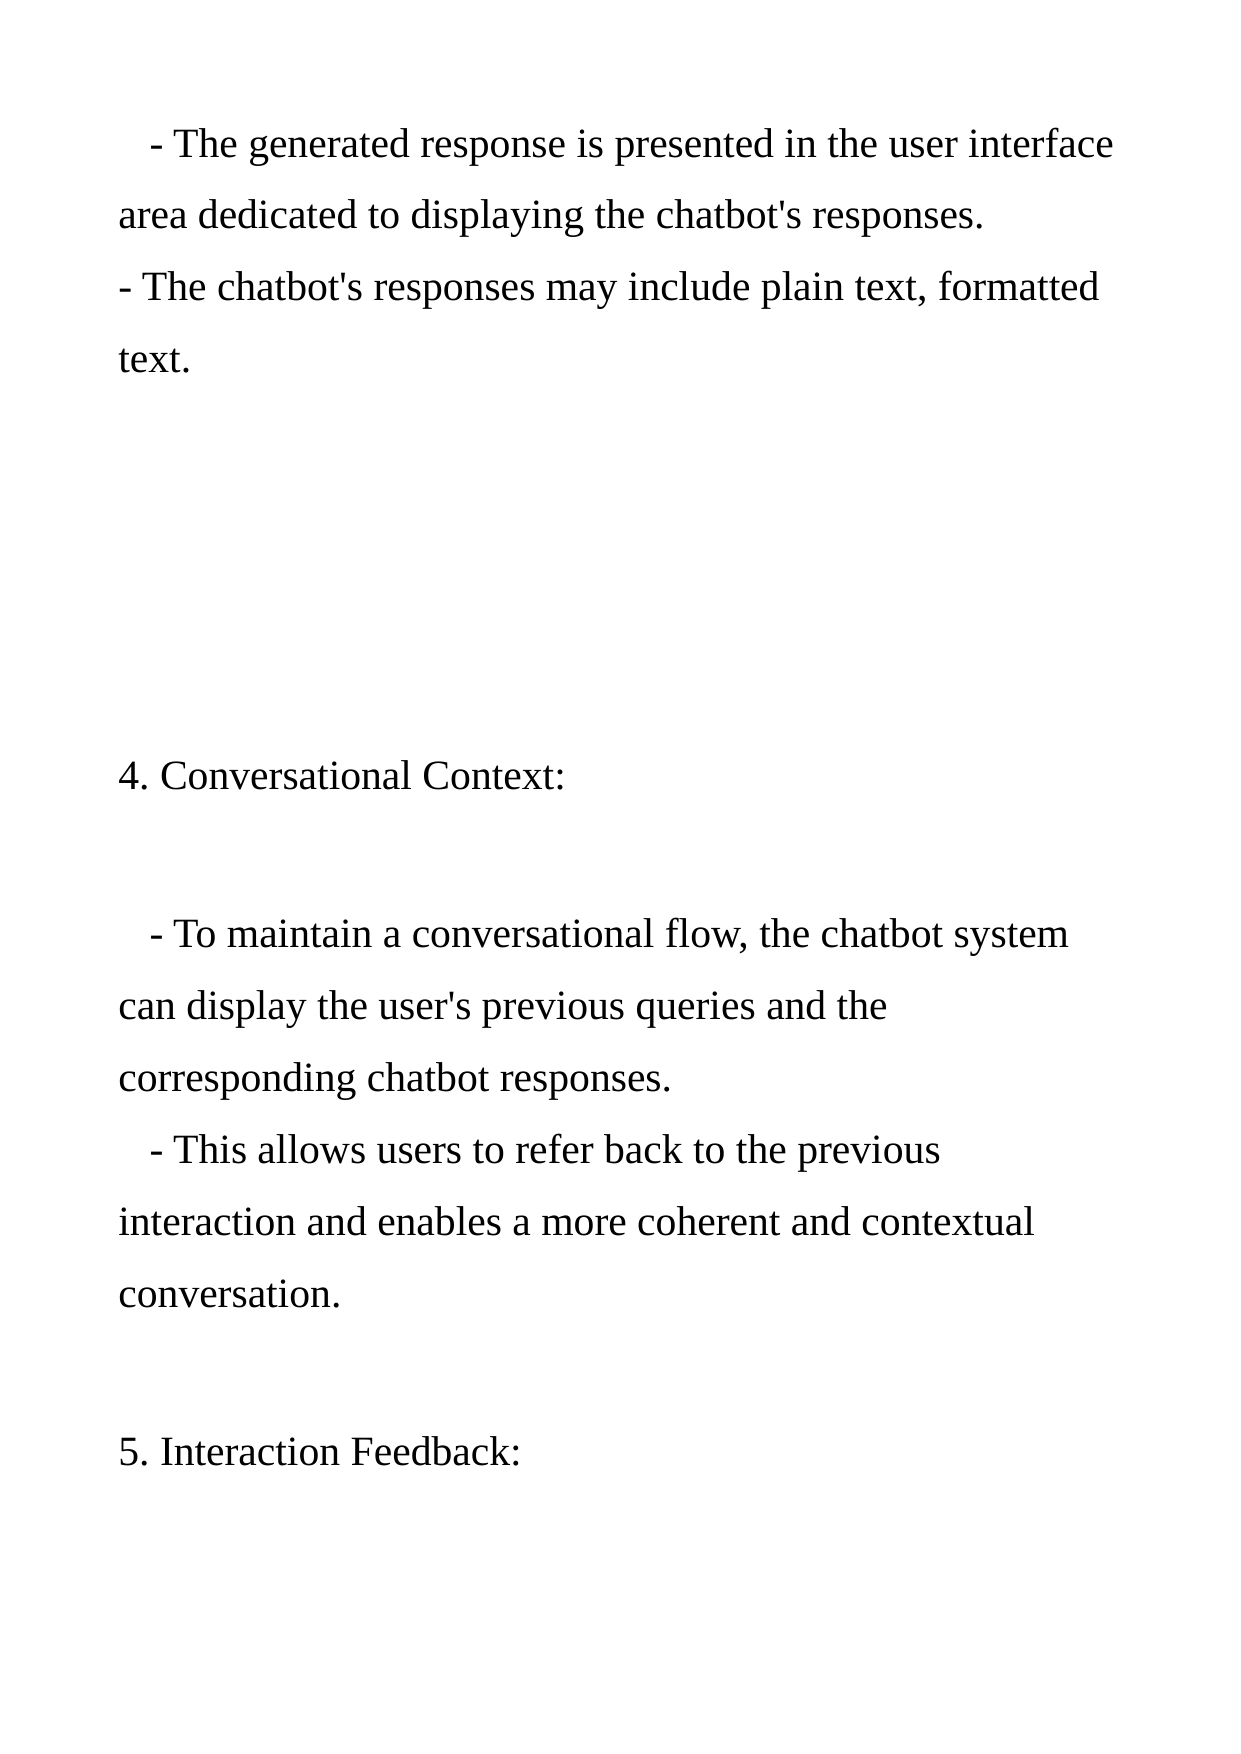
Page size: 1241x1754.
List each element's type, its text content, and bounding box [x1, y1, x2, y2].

text - To maintain a conversational flow, the chatbot system can display the user's previous queries and the corresponding chatbot responses. [118, 909, 1122, 1100]
text - The generated response is presented in the user interface area dedicated to displaying the chatbot's responses. [118, 118, 1122, 238]
text 4. Conversational Context: [118, 751, 1122, 798]
text 5. Interaction Feedback: [118, 1426, 1122, 1474]
text - This allows users to refer back to the previous interaction and enables a more coherent and contextual conversation. [118, 1124, 1122, 1316]
text - The chatbot's responses may include plain text, formatted text. [118, 262, 1122, 382]
